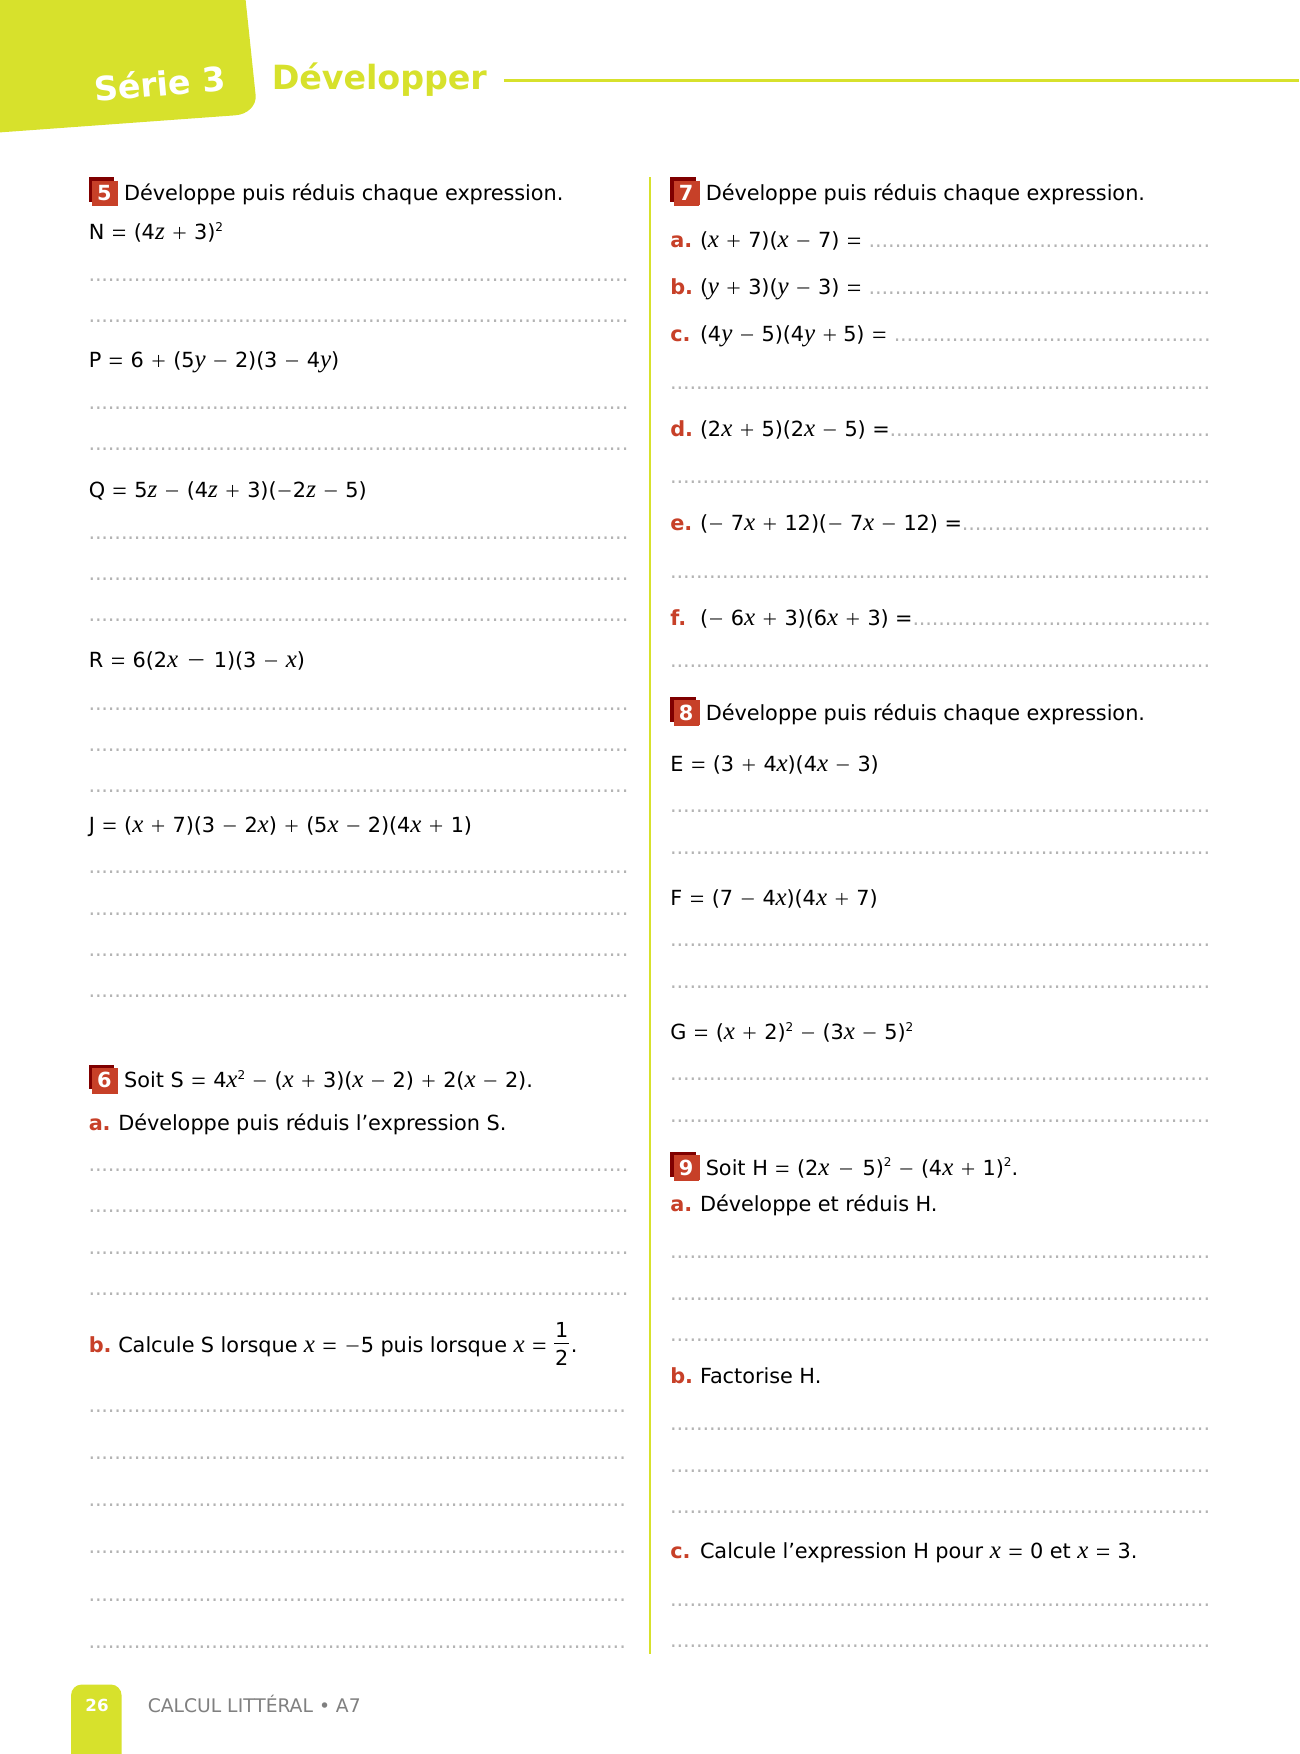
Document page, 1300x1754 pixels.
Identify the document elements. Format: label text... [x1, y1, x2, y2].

subtitle Soit S = 4x2 − (x  3)(x − 2)  2(x − 2). [114, 1065, 629, 1093]
text Q = 5z − (4z  3)(−2z − 5) [88, 461, 629, 503]
list Développe et réduis H. [670, 1192, 1211, 1216]
list (4y − 5)(4y  5) = [670, 300, 1211, 347]
list (2x  5)(2x − 5) = [670, 394, 1211, 442]
subtitle Développe puis réduis chaque expression. [696, 697, 1211, 725]
subtitle Développe puis réduis chaque expression. [696, 177, 1211, 205]
list (− 7x  12)(− 7x − 12) = [670, 489, 1211, 536]
list Factorise H. [670, 1364, 1211, 1388]
list R = 6(2x − 1)(3 − x) [88, 644, 629, 674]
list F = (7 − 4x)(4x  7) [670, 883, 1211, 910]
text P = 6  (5y − 2)(3 − 4y) [88, 345, 629, 373]
list E = (3  4x)(4x − 3) [670, 749, 1211, 776]
list (y  3)(y − 3) = [670, 252, 1211, 300]
subtitle Développe puis réduis chaque expression. [114, 177, 629, 205]
text G = (x  2)2 − (3x − 5)2 [670, 1017, 1211, 1044]
list Calcule S lorsque x = −5 puis lorsque x =. [88, 1318, 629, 1370]
list (x  7)(x − 7) = [670, 205, 1211, 252]
list Développe puis réduis l’expression S. [88, 1111, 629, 1135]
list Calcule l’expression H pour x = 0 et x = 3. [670, 1536, 1211, 1564]
subtitle Soit H = (2x − 5)2 − (4x  1)2. [696, 1152, 1211, 1180]
text N = (4z  3)2 [88, 217, 629, 245]
list J = (x  7)(3 − 2x)  (5x − 2)(4x  1) [88, 810, 629, 837]
list (− 6x  3)(6x  3) = [670, 583, 1211, 631]
